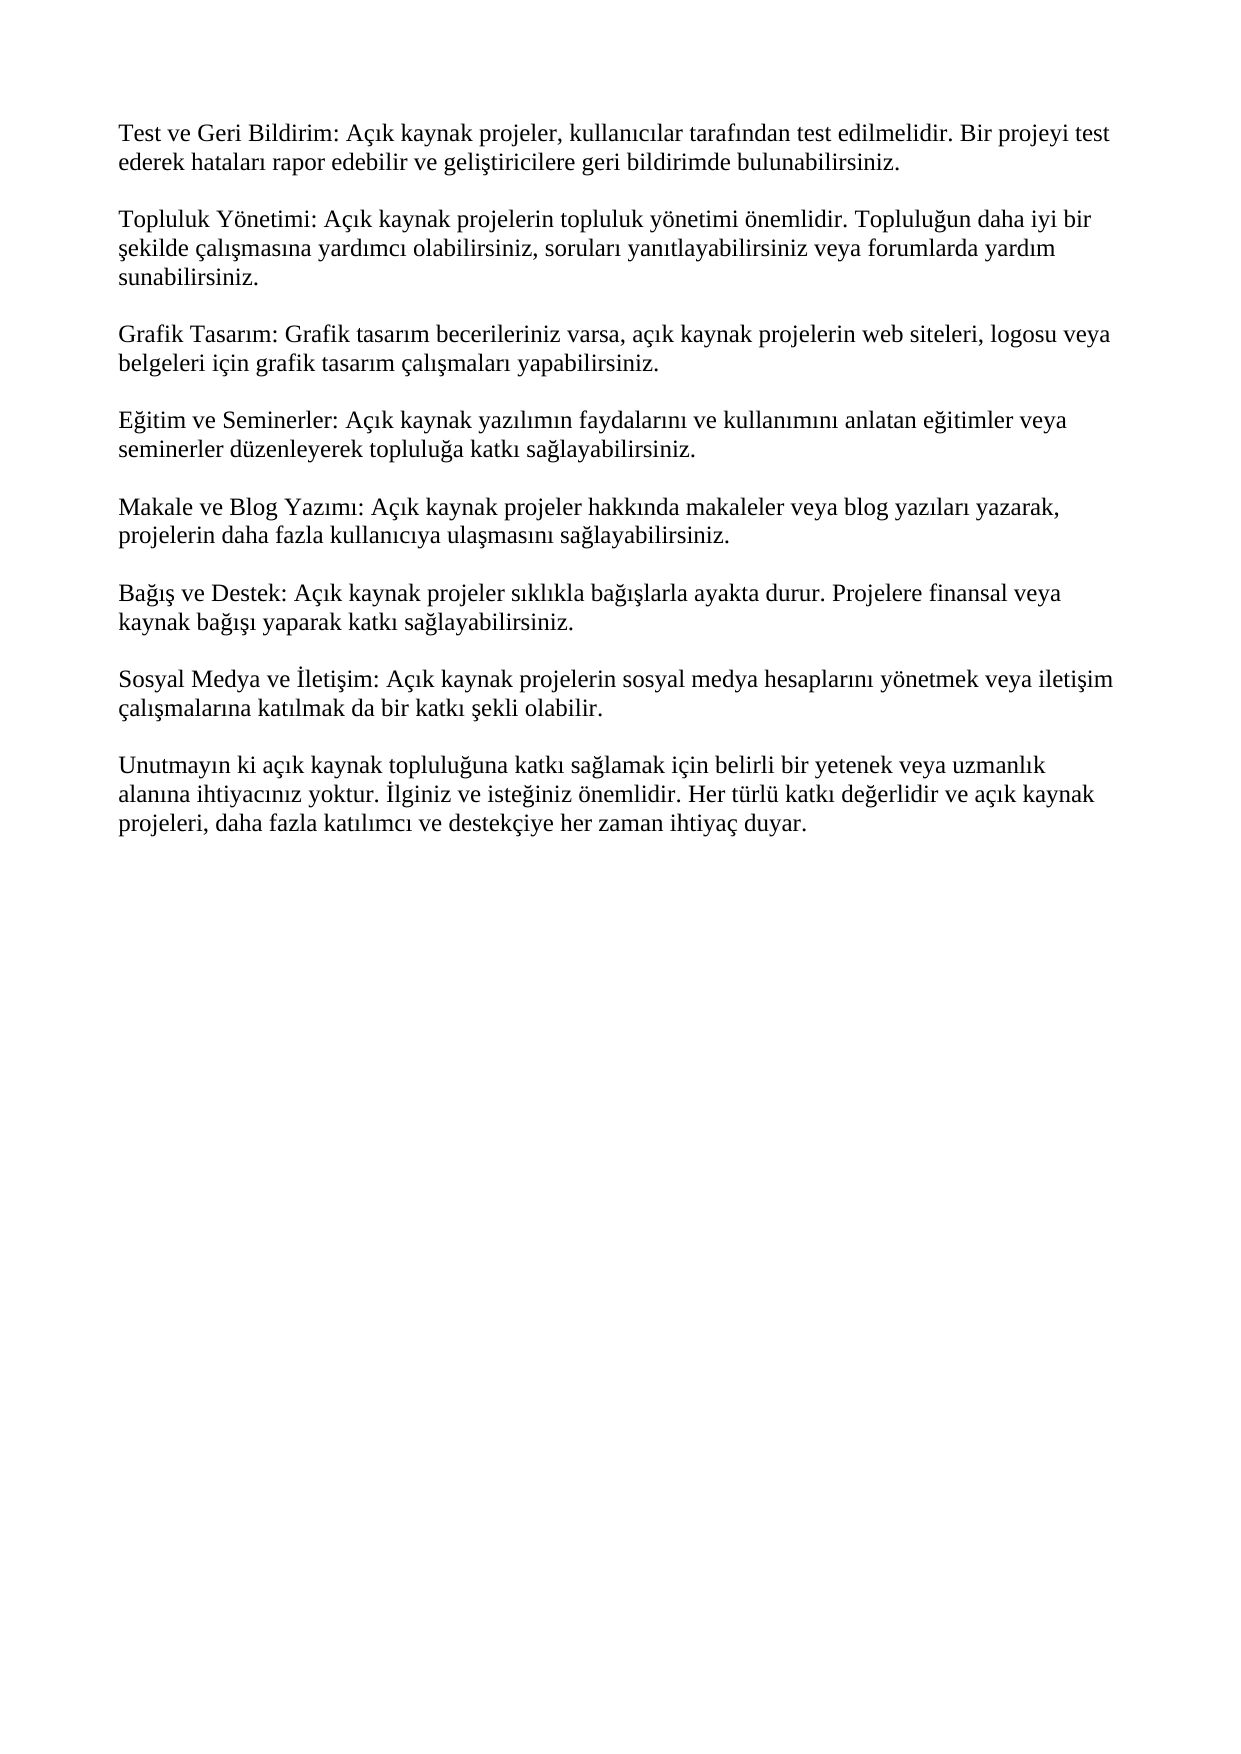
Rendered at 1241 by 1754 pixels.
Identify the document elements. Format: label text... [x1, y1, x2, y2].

text Sosyal Medya ve İletişim: Açık kaynak projelerin sosyal medya hesaplarını yönetmek veya iletişim çalışmalarına katılmak da bir katkı şekli olabilir. [118, 664, 1122, 722]
text Bağış ve Destek: Açık kaynak projeler sıklıkla bağışlarla ayakta durur. Projelere finansal veya kaynak bağışı yaparak katkı sağlayabilirsiniz. [118, 578, 1122, 636]
text Grafik Tasarım: Grafik tasarım becerileriniz varsa, açık kaynak projelerin web siteleri, logosu veya belgeleri için grafik tasarım çalışmaları yapabilirsiniz. [118, 319, 1122, 377]
text Test ve Geri Bildirim: Açık kaynak projeler, kullanıcılar tarafından test edilmelidir. Bir projeyi test ederek hataları rapor edebilir ve geliştiricilere geri bildirimde bulunabilirsiniz. [118, 118, 1122, 176]
text Unutmayın ki açık kaynak topluluğuna katkı sağlamak için belirli bir yetenek veya uzmanlık alanına ihtiyacınız yoktur. İlginiz ve isteğiniz önemlidir. Her türlü katkı değerlidir ve açık kaynak projeleri, daha fazla katılımcı ve destekçiye her zaman ihtiyaç duyar. [118, 751, 1122, 837]
text Topluluk Yönetimi: Açık kaynak projelerin topluluk yönetimi önemlidir. Topluluğun daha iyi bir şekilde çalışmasına yardımcı olabilirsiniz, soruları yanıtlayabilirsiniz veya forumlarda yardım sunabilirsiniz. [118, 204, 1122, 291]
text Makale ve Blog Yazımı: Açık kaynak projeler hakkında makaleler veya blog yazıları yazarak, projelerin daha fazla kullanıcıya ulaşmasını sağlayabilirsiniz. [118, 492, 1122, 549]
text Eğitim ve Seminerler: Açık kaynak yazılımın faydalarını ve kullanımını anlatan eğitimler veya seminerler düzenleyerek topluluğa katkı sağlayabilirsiniz. [118, 406, 1122, 463]
